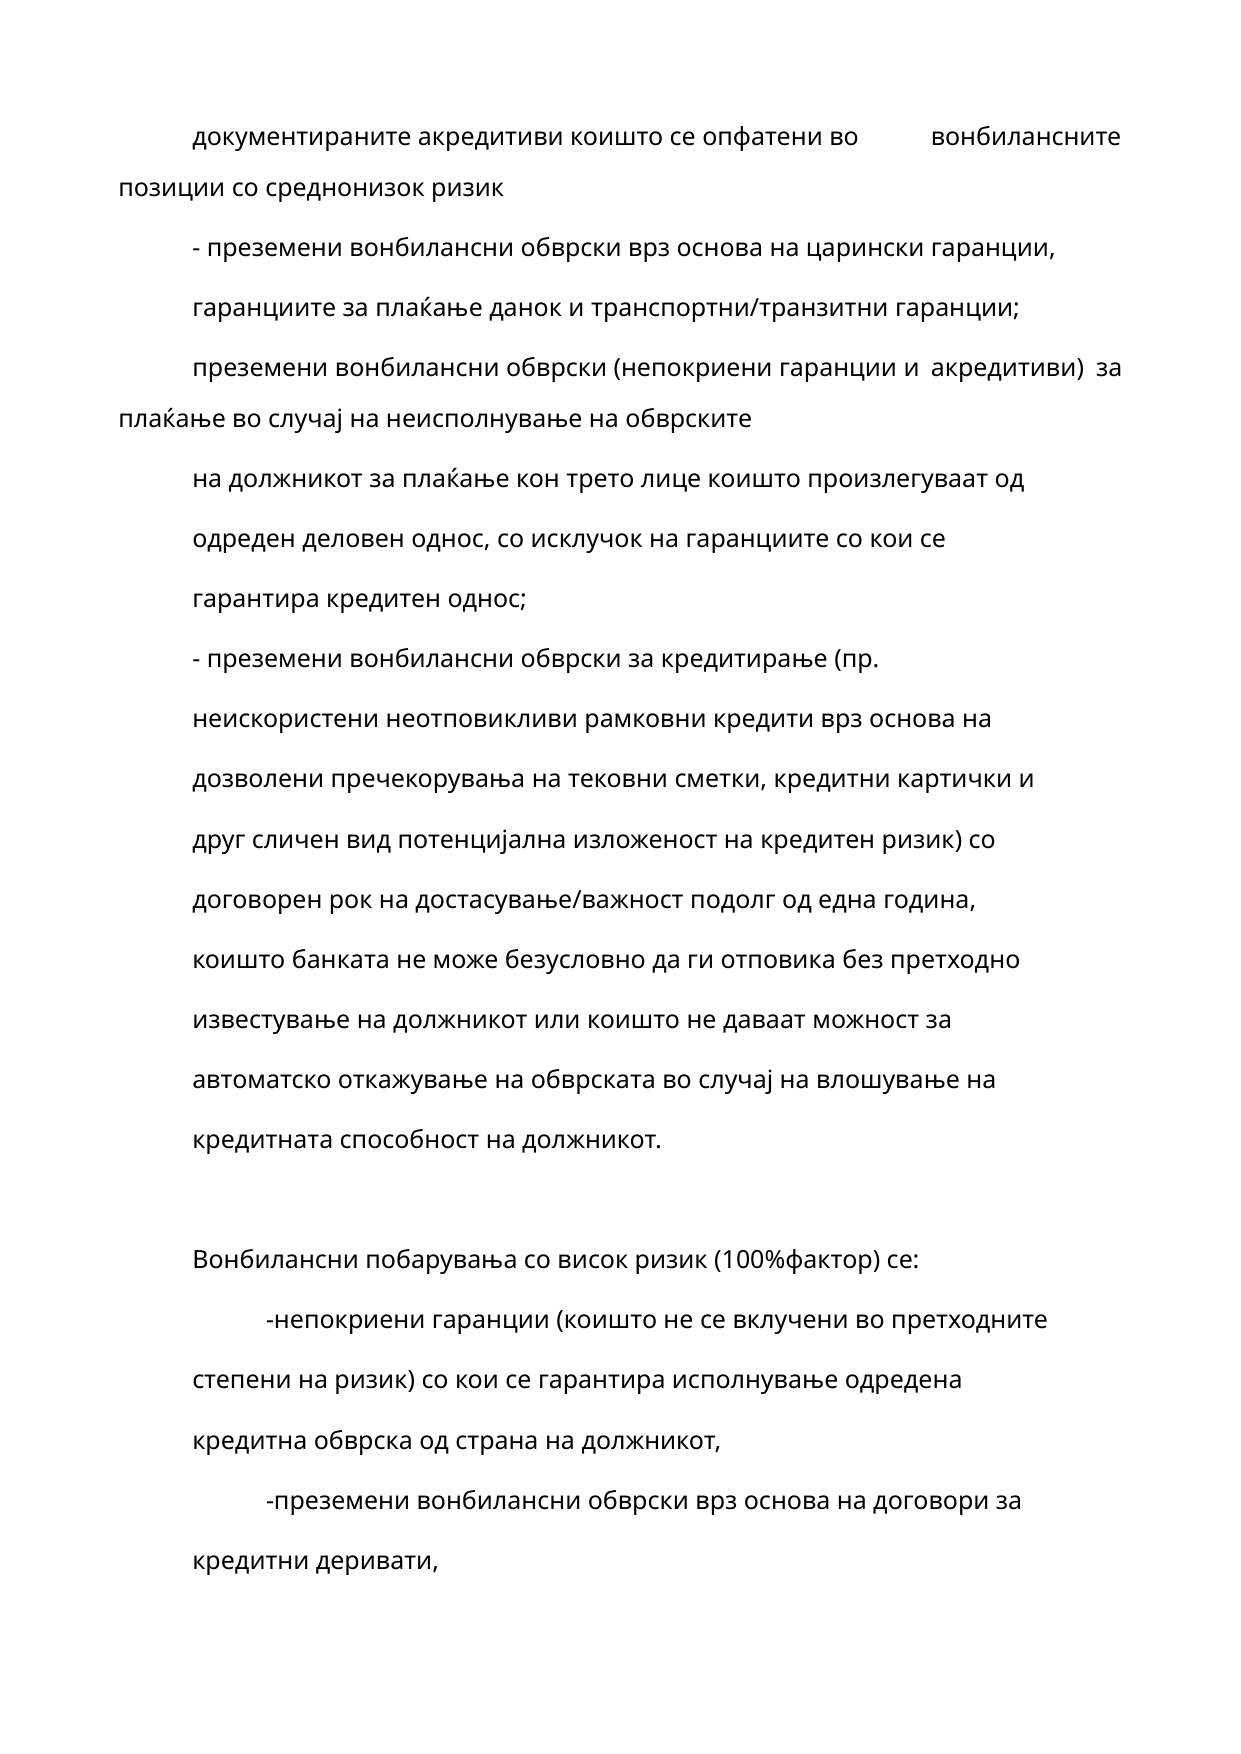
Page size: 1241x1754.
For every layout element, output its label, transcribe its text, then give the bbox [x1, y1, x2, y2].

text договорен рок на достасување/важност подолг од една година, [118, 881, 1122, 915]
text документираните акредитиви коишто се опфатени во вонбилансните позиции со среднонизок ризик [118, 118, 1122, 203]
text известување на должникот или коишто не даваат можност за [118, 1002, 1122, 1036]
text неискористени неотповикливи рамковни кредити врз основа на [118, 701, 1122, 735]
text автоматско откажување на обврската во случај на влошување на [118, 1062, 1122, 1096]
text - преземени вонбилансни обврски за кредитирање (пр. [118, 641, 1122, 675]
text друг сличен вид потенцијална изложеност на кредитен ризик) со [118, 821, 1122, 855]
text на должникот за плаќање кон трето лице коишто произлегуваат од [118, 461, 1122, 495]
text - преземени вонбилансни обврски врз основа на царински гаранции, [118, 229, 1122, 263]
text дозволени пречекорувања на тековни сметки, кредитни картички и [118, 761, 1122, 795]
text преземени вонбилансни обврски (непокриени гаранции и акредитиви) за плаќање во случај на неисполнување на обврските [118, 349, 1122, 434]
text одреден деловен однос, со исклучок на гаранциите со кои се [118, 521, 1122, 555]
text Вонбилансни побарувања со висок ризик (100%фактор) се: [118, 1242, 1122, 1276]
text -преземени вонбилансни обврски врз основа на договори за [118, 1482, 1122, 1516]
text степени на ризик) со кои се гарантира исполнување одредена [118, 1362, 1122, 1396]
text кредитна обврска од страна на должникот, [118, 1422, 1122, 1456]
text гарантира кредитен однос; [118, 581, 1122, 615]
text гаранциите за плаќање данок и транспортни/транзитни гаранции; [118, 289, 1122, 323]
text -непокриени гаранции (коишто не се вклучени во претходните [118, 1302, 1122, 1336]
text коишто банката не може безусловно да ги отповика без претходно [118, 941, 1122, 976]
text кредитни деривати, [118, 1542, 1122, 1577]
text кредитната способност на должникот. [118, 1122, 1122, 1156]
